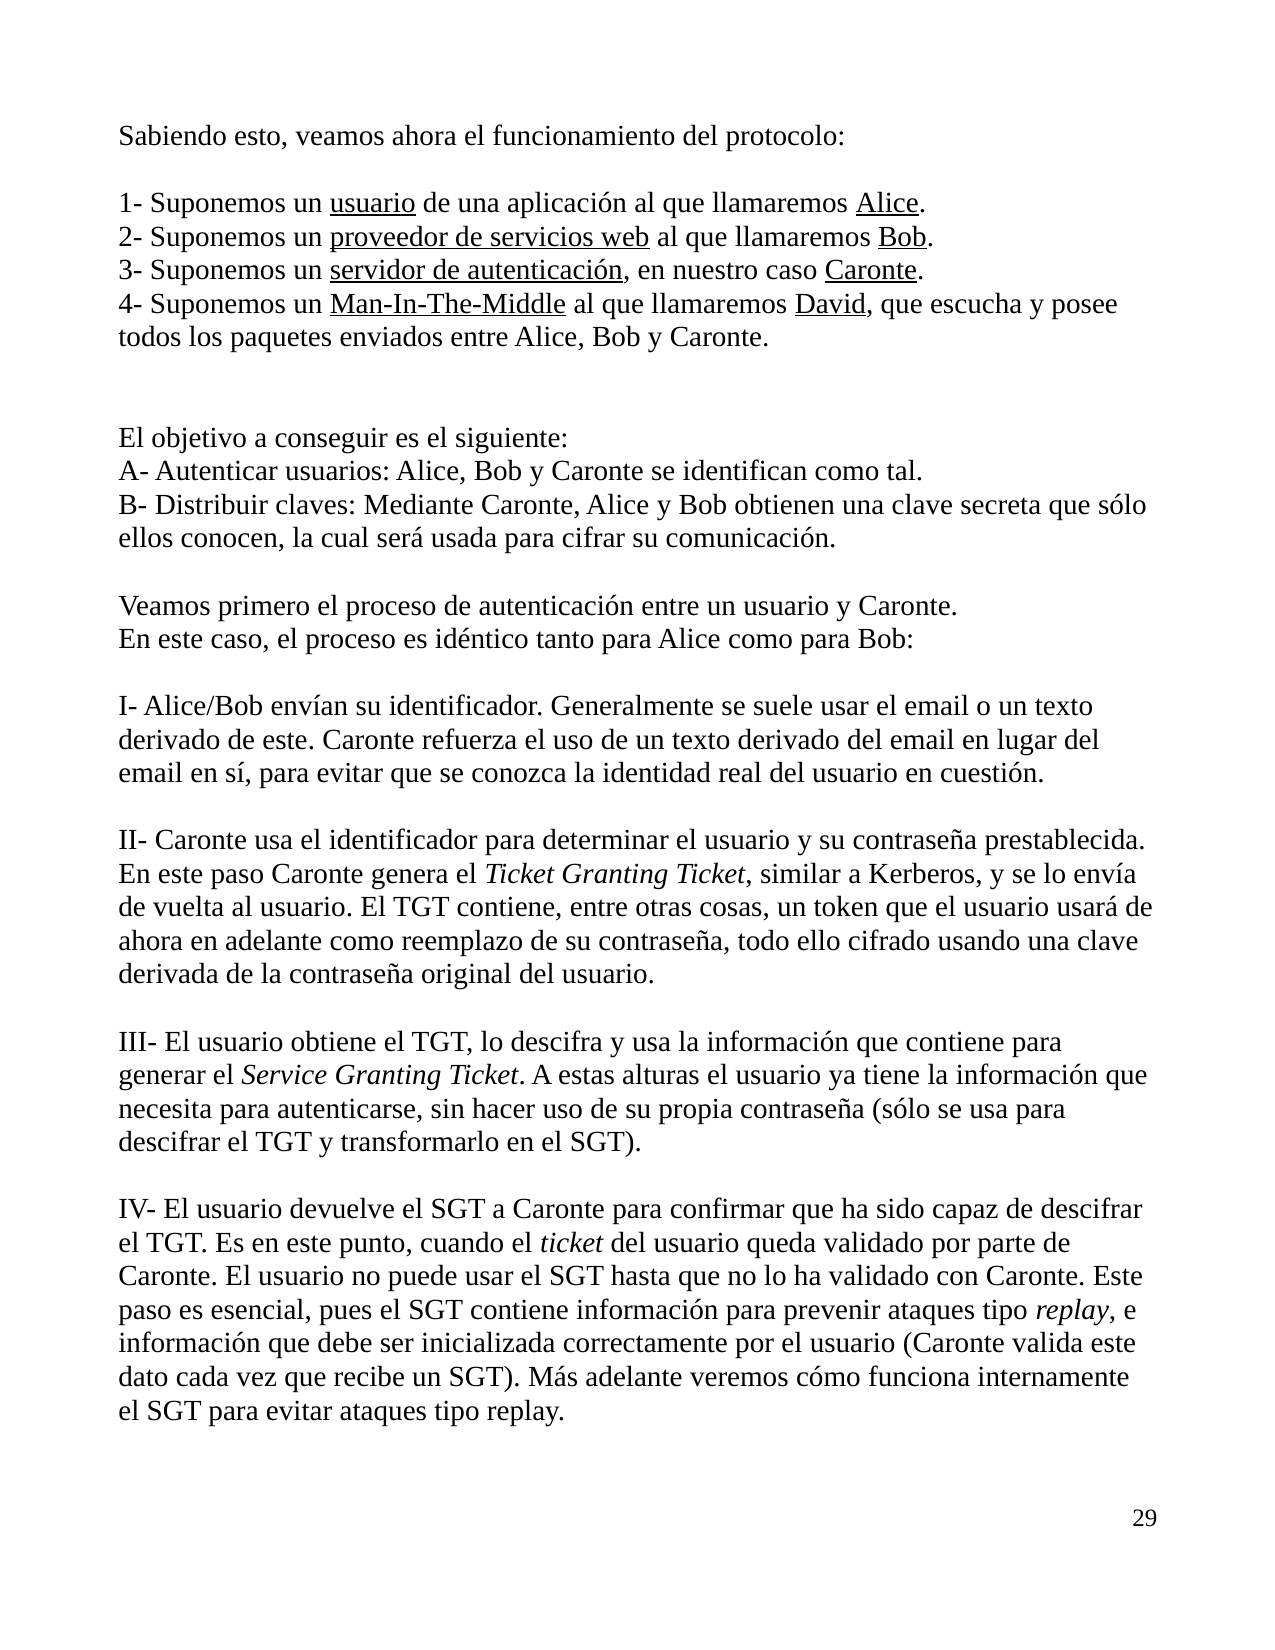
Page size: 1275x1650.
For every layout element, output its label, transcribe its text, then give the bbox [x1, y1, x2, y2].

text I- Alice/Bob envían su identificador. Generalmente se suele usar el email o un texto derivado de este. Caronte refuerza el uso de un texto derivado del email en lugar del email en sí, para evitar que se conozca la identidad real del usuario en cuestión. [118, 688, 1157, 789]
text B- Distribuir claves: Mediante Caronte, Alice y Bob obtienen una clave secreta que sólo ellos conocen, la cual será usada para cifrar su comunicación. [118, 487, 1157, 554]
text 4- Suponemos un Man-In-The-Middle al que llamaremos David, que escucha y posee todos los paquetes enviados entre Alice, Bob y Caronte. [118, 286, 1157, 353]
text 1- Suponemos un usuario de una aplicación al que llamaremos Alice. [118, 185, 1157, 219]
text 3- Suponemos un servidor de autenticación, en nuestro caso Caronte. [118, 252, 1157, 286]
text Sabiendo esto, veamos ahora el funcionamiento del protocolo: [118, 118, 1157, 152]
text El objetivo a conseguir es el siguiente: [118, 420, 1157, 453]
text IV- El usuario devuelve el SGT a Caronte para confirmar que ha sido capaz de descifrar el TGT. Es en este punto, cuando el ticket del usuario queda validado por parte de Caronte. El usuario no puede usar el SGT hasta que no lo ha validado con Caronte. Este paso es esencial, pues el SGT contiene información para prevenir ataques tipo replay, e información que debe ser inicializada correctamente por el usuario (Caronte valida este dato cada vez que recibe un SGT). Más adelante veremos cómo funciona internamente el SGT para evitar ataques tipo replay. [118, 1191, 1157, 1426]
text A- Autenticar usuarios: Alice, Bob y Caronte se identifican como tal. [118, 453, 1157, 487]
text Veamos primero el proceso de autenticación entre un usuario y Caronte. [118, 588, 1157, 621]
text II- Caronte usa el identificador para determinar el usuario y su contraseña prestablecida. En este paso Caronte genera el Ticket Granting Ticket, similar a Kerberos, y se lo envía de vuelta al usuario. El TGT contiene, entre otras cosas, un token que el usuario usará de ahora en adelante como reemplazo de su contraseña, todo ello cifrado usando una clave derivada de la contraseña original del usuario. [118, 822, 1157, 990]
text En este caso, el proceso es idéntico tanto para Alice como para Bob: [118, 621, 1157, 655]
text III- El usuario obtiene el TGT, lo descifra y usa la información que contiene para generar el Service Granting Ticket. A estas alturas el usuario ya tiene la información que necesita para autenticarse, sin hacer uso de su propia contraseña (sólo se usa para descifrar el TGT y transformarlo en el SGT). [118, 1024, 1157, 1158]
text 2- Suponemos un proveedor de servicios web al que llamaremos Bob. [118, 219, 1157, 252]
